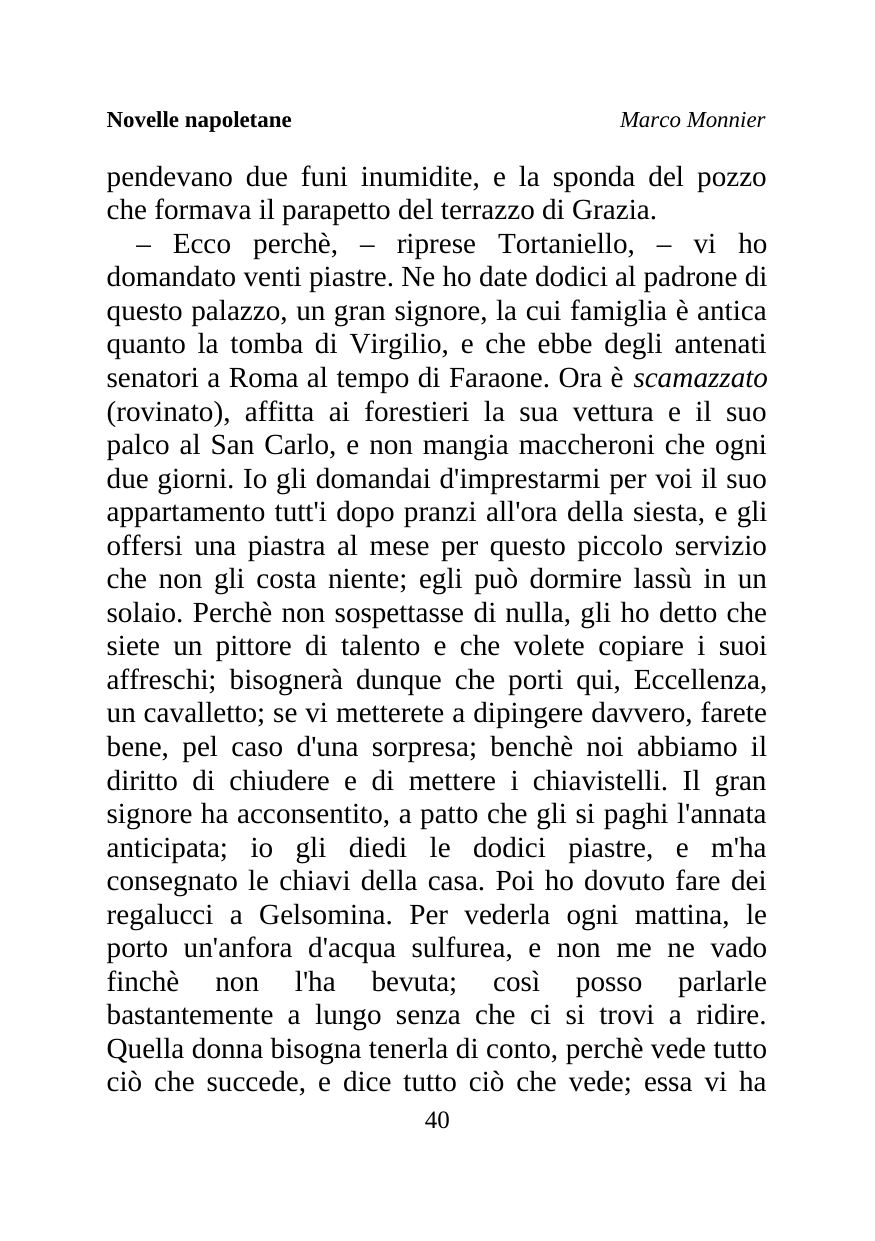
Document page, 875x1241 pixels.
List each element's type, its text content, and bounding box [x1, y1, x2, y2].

text pendevano due funi inumidite, e la sponda del pozzo che formava il parapetto del terrazzo di Grazia. [106, 159, 768, 226]
text – Ecco perchè, – riprese Tortaniello, – vi ho domandato venti piastre. Ne ho date dodici al padrone di questo palazzo, un gran signore, la cui famiglia è antica quanto la tomba di Virgilio, e che ebbe degli antenati senatori a Roma al tempo di Faraone. Ora è scamazzato (rovinato), affitta ai forestieri la sua vettura e il suo palco al San Carlo, e non mangia maccheroni che ogni due giorni. Io gli domandai d'imprestarmi per voi il suo appartamento tutt'i dopo pranzi all'ora della siesta, e gli offersi una piastra al mese per questo piccolo servizio che non gli costa niente; egli può dormire lassù in un solaio. Perchè non sospettasse di nulla, gli ho detto che siete un pittore di talento e che volete copiare i suoi affreschi; bisognerà dunque che porti qui, Eccellenza, un cavalletto; se vi metterete a dipingere davvero, farete bene, pel caso d'una sorpresa; benchè noi abbiamo il diritto di chiudere e di mettere i chiavistelli. Il gran signore ha acconsentito, a patto che gli si paghi l'annata anticipata; io gli diedi le dodici piastre, e m'ha consegnato le chiavi della casa. Poi ho dovuto fare dei regalucci a Gelsomina. Per vederla ogni mattina, le porto un'anfora d'acqua sulfurea, e non me ne vado finchè non l'ha bevuta; così posso parlarle bastantemente a lungo senza che ci si trovi a ridire. Quella donna bisogna tenerla di conto, perchè vede tutto ciò che succede, e dice tutto ciò che vede; essa vi ha [106, 226, 768, 1098]
